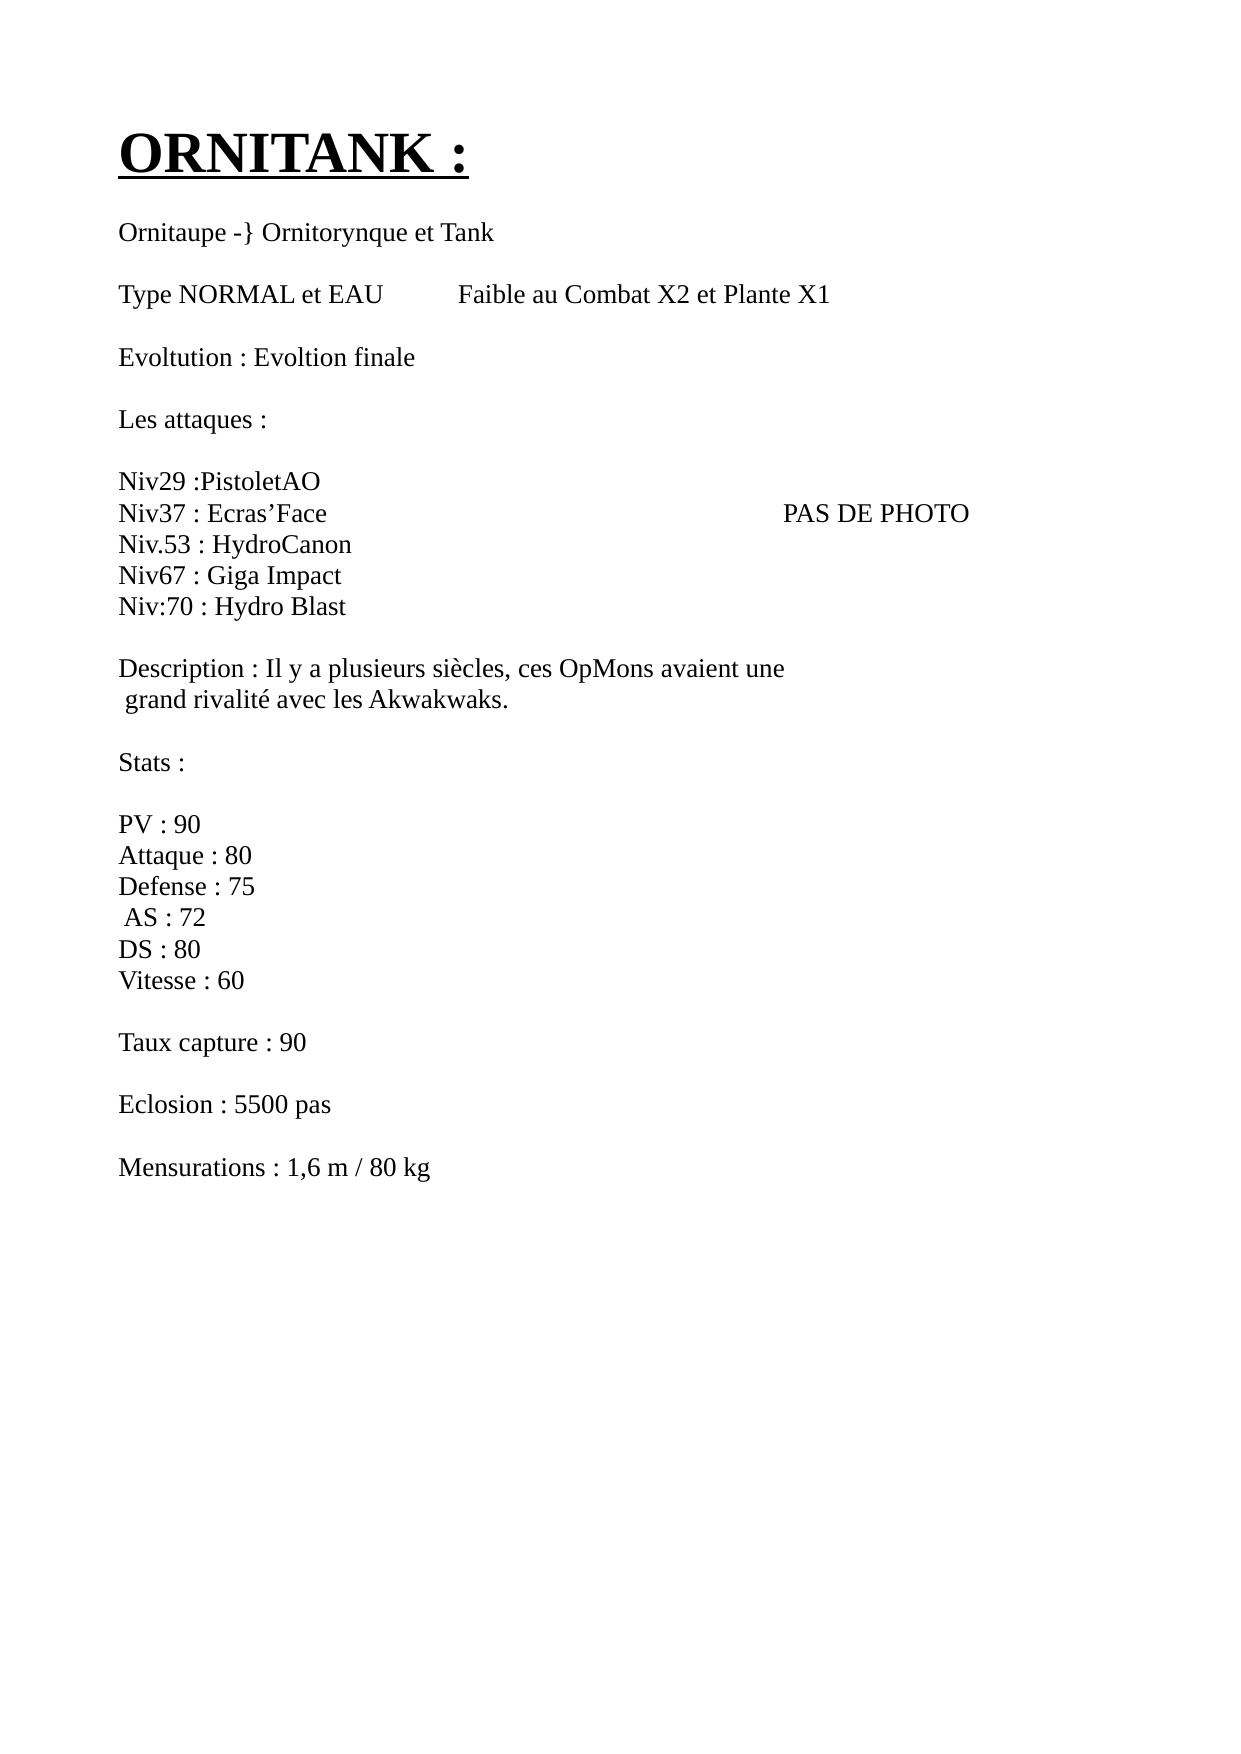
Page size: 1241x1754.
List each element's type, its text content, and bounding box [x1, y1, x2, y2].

text Mensurations : 1,6 m / 80 kg [118, 1151, 1122, 1182]
text Evoltution : Evoltion finale [118, 341, 1122, 372]
text DS : 80 [118, 933, 1122, 964]
text Attaque : 80 [118, 839, 1122, 870]
text grand rivalité avec les Akwakwaks. [118, 683, 1122, 715]
text Les attaques : [118, 403, 1122, 434]
text Description : Il y a plusieurs siècles, ces OpMons avaient une [118, 652, 1122, 683]
text Niv67 : Giga Impact [118, 559, 1122, 590]
text Niv29 :PistoletAO [118, 466, 1122, 497]
text Taux capture : 90 [118, 1026, 1122, 1057]
text Type NORMAL et EAU Faible au Combat X2 et Plante X1 [118, 279, 1122, 310]
text Stats : [118, 746, 1122, 777]
text AS : 72 [118, 902, 1122, 933]
text Niv.53 : HydroCanon [118, 528, 1122, 559]
text Eclosion : 5500 pas [118, 1088, 1122, 1119]
text Niv:70 : Hydro Blast [118, 590, 1122, 621]
text ORNITANK : [118, 118, 1122, 185]
text Defense : 75 [118, 870, 1122, 902]
text PV : 90 [118, 808, 1122, 839]
text Niv37 : Ecras’Face PAS DE PHOTO [118, 497, 1122, 528]
text Ornitaupe -} Ornitorynque et Tank [118, 216, 1122, 247]
text Vitesse : 60 [118, 964, 1122, 995]
